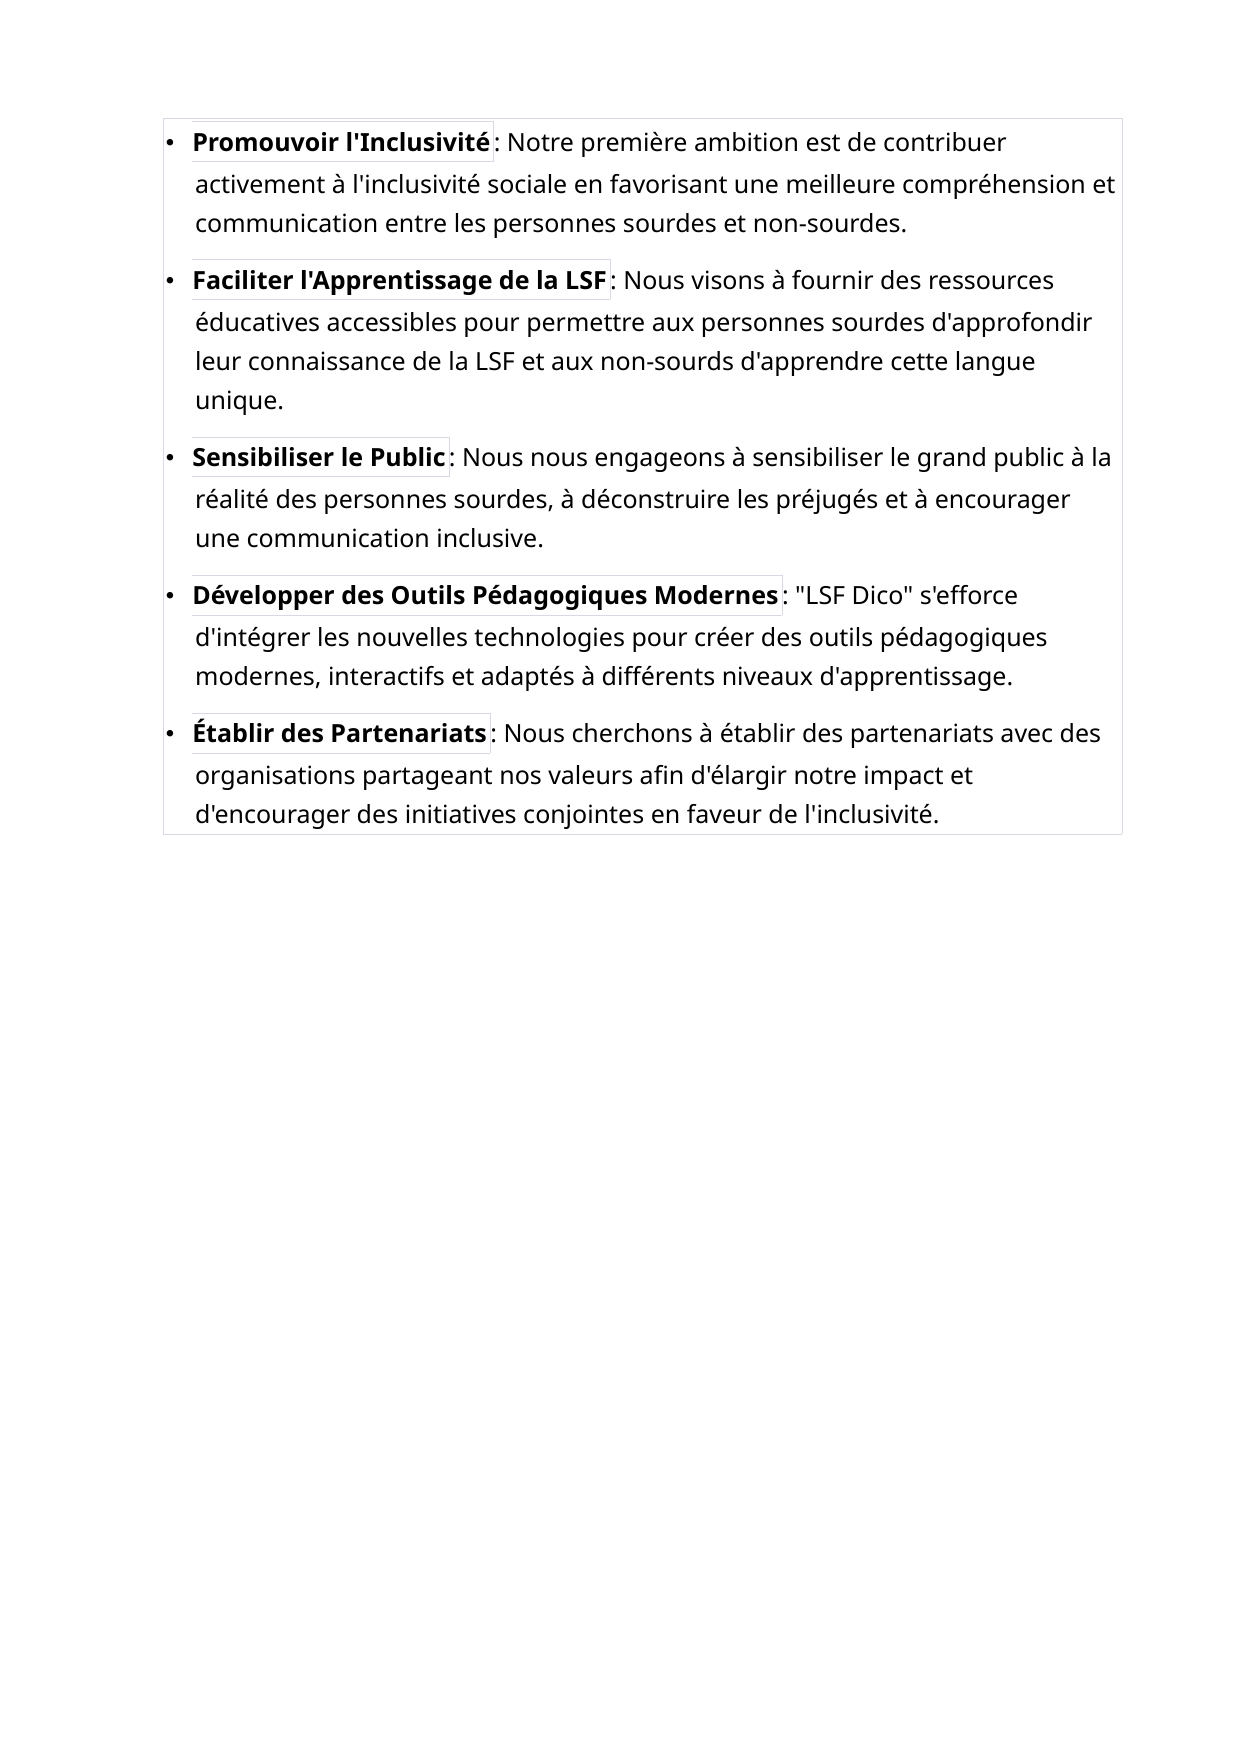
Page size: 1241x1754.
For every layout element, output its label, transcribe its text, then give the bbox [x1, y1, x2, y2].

list Faciliter l'Apprentissage de la LSF: Nous visons à fournir des ressources éducatives accessibles pour permettre aux personnes sourdes d'approfondir leur connaissance de la LSF et aux non-sourds d'apprendre cette langue unique. [164, 256, 1122, 417]
list Promouvoir l'Inclusivité: Notre première ambition est de contribuer activement à l'inclusivité sociale en favorisant une meilleure compréhension et communication entre les personnes sourdes et non-sourdes. [164, 119, 1122, 239]
list Développer des Outils Pédagogiques Modernes: "LSF Dico" s'efforce d'intégrer les nouvelles technologies pour créer des outils pédagogiques modernes, interactifs et adaptés à différents niveaux d'apprentissage. [164, 572, 1122, 693]
list Établir des Partenariats: Nous cherchons à établir des partenariats avec des organisations partageant nos valeurs afin d'élargir notre impact et d'encourager des initiatives conjointes en faveur de l'inclusivité. [164, 710, 1122, 834]
list Sensibiliser le Public: Nous nous engageons à sensibiliser le grand public à la réalité des personnes sourdes, à déconstruire les préjugés et à encourager une communication inclusive. [164, 433, 1122, 555]
